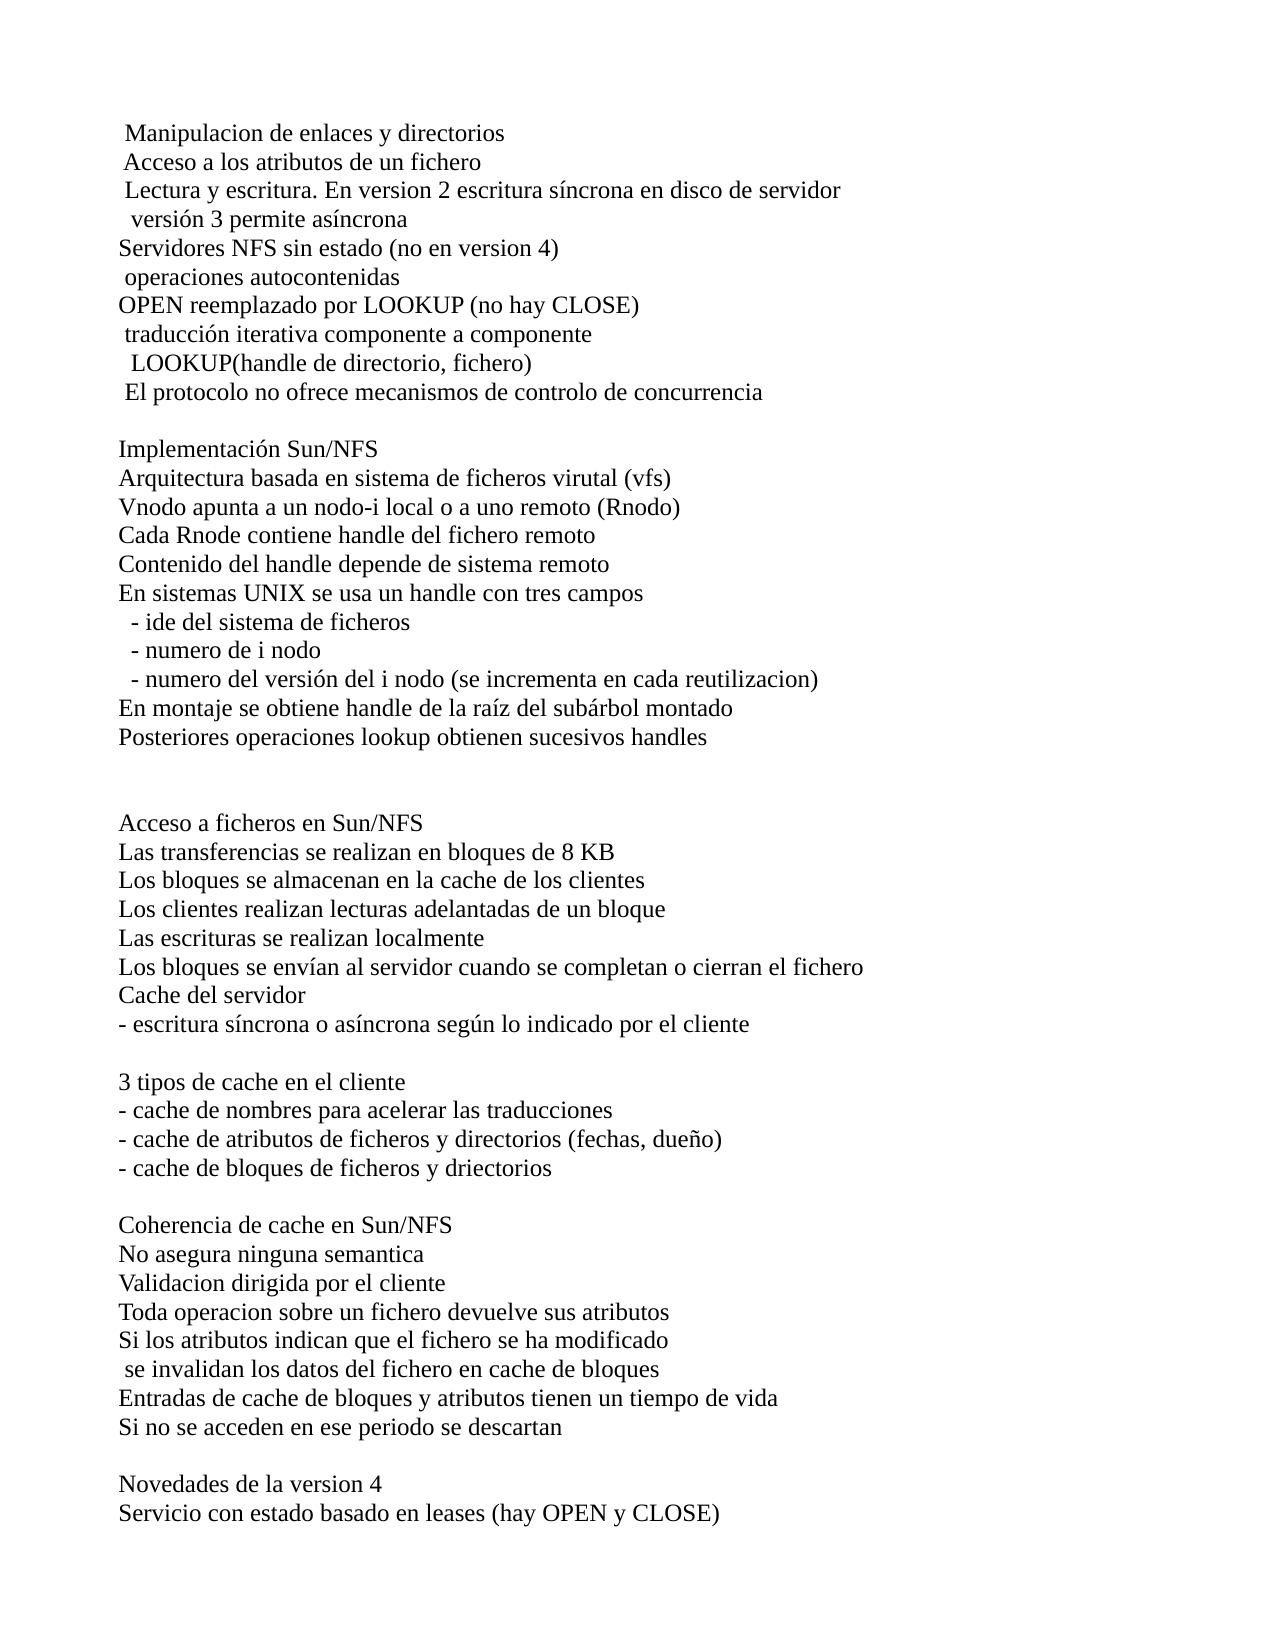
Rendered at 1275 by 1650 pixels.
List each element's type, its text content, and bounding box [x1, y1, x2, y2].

text Servidores NFS sin estado (no en version 4) [118, 233, 1157, 262]
text Implementación Sun/NFS [118, 434, 1157, 463]
text se invalidan los datos del fichero en cache de bloques [118, 1354, 1157, 1383]
text - numero del versión del i nodo (se incrementa en cada reutilizacion) [118, 664, 1157, 693]
text Toda operacion sobre un fichero devuelve sus atributos [118, 1297, 1157, 1326]
text - cache de nombres para acelerar las traducciones [118, 1096, 1157, 1124]
text 3 tipos de cache en el cliente [118, 1067, 1157, 1096]
text Los bloques se almacenan en la cache de los clientes [118, 866, 1157, 894]
text - numero de i nodo [118, 636, 1157, 664]
text versión 3 permite asíncrona [118, 204, 1157, 233]
text Los bloques se envían al servidor cuando se completan o cierran el fichero [118, 952, 1157, 981]
text Entradas de cache de bloques y atributos tienen un tiempo de vida [118, 1383, 1157, 1412]
text Si los atributos indican que el fichero se ha modificado [118, 1326, 1157, 1354]
text El protocolo no ofrece mecanismos de controlo de concurrencia [118, 377, 1157, 406]
text - cache de bloques de ficheros y driectorios [118, 1153, 1157, 1182]
text Servicio con estado basado en leases (hay OPEN y CLOSE) [118, 1498, 1157, 1527]
text Las escrituras se realizan localmente [118, 923, 1157, 952]
text En montaje se obtiene handle de la raíz del subárbol montado [118, 693, 1157, 722]
text - cache de atributos de ficheros y directorios (fechas, dueño) [118, 1124, 1157, 1153]
text Lectura y escritura. En version 2 escritura síncrona en disco de servidor [118, 176, 1157, 204]
text Vnodo apunta a un nodo-i local o a uno remoto (Rnodo) [118, 492, 1157, 521]
text - ide del sistema de ficheros [118, 607, 1157, 636]
text Arquitectura basada en sistema de ficheros virutal (vfs) [118, 463, 1157, 492]
text Los clientes realizan lecturas adelantadas de un bloque [118, 894, 1157, 923]
text Cada Rnode contiene handle del fichero remoto [118, 521, 1157, 549]
text Contenido del handle depende de sistema remoto [118, 549, 1157, 578]
text No asegura ninguna semantica [118, 1239, 1157, 1268]
text LOOKUP(handle de directorio, fichero) [118, 348, 1157, 377]
text traducción iterativa componente a componente [118, 319, 1157, 348]
text Validacion dirigida por el cliente [118, 1268, 1157, 1297]
text Posteriores operaciones lookup obtienen sucesivos handles [118, 722, 1157, 751]
text operaciones autocontenidas [118, 262, 1157, 291]
text Si no se acceden en ese periodo se descartan [118, 1412, 1157, 1441]
text Acceso a los atributos de un fichero [118, 147, 1157, 176]
text Manipulacion de enlaces y directorios [118, 118, 1157, 147]
text - escritura síncrona o asíncrona según lo indicado por el cliente [118, 1009, 1157, 1038]
text OPEN reemplazado por LOOKUP (no hay CLOSE) [118, 291, 1157, 319]
text En sistemas UNIX se usa un handle con tres campos [118, 578, 1157, 607]
text Coherencia de cache en Sun/NFS [118, 1211, 1157, 1239]
text Novedades de la version 4 [118, 1469, 1157, 1498]
text Las transferencias se realizan en bloques de 8 KB [118, 837, 1157, 866]
text Cache del servidor [118, 981, 1157, 1009]
text Acceso a ficheros en Sun/NFS [118, 808, 1157, 837]
